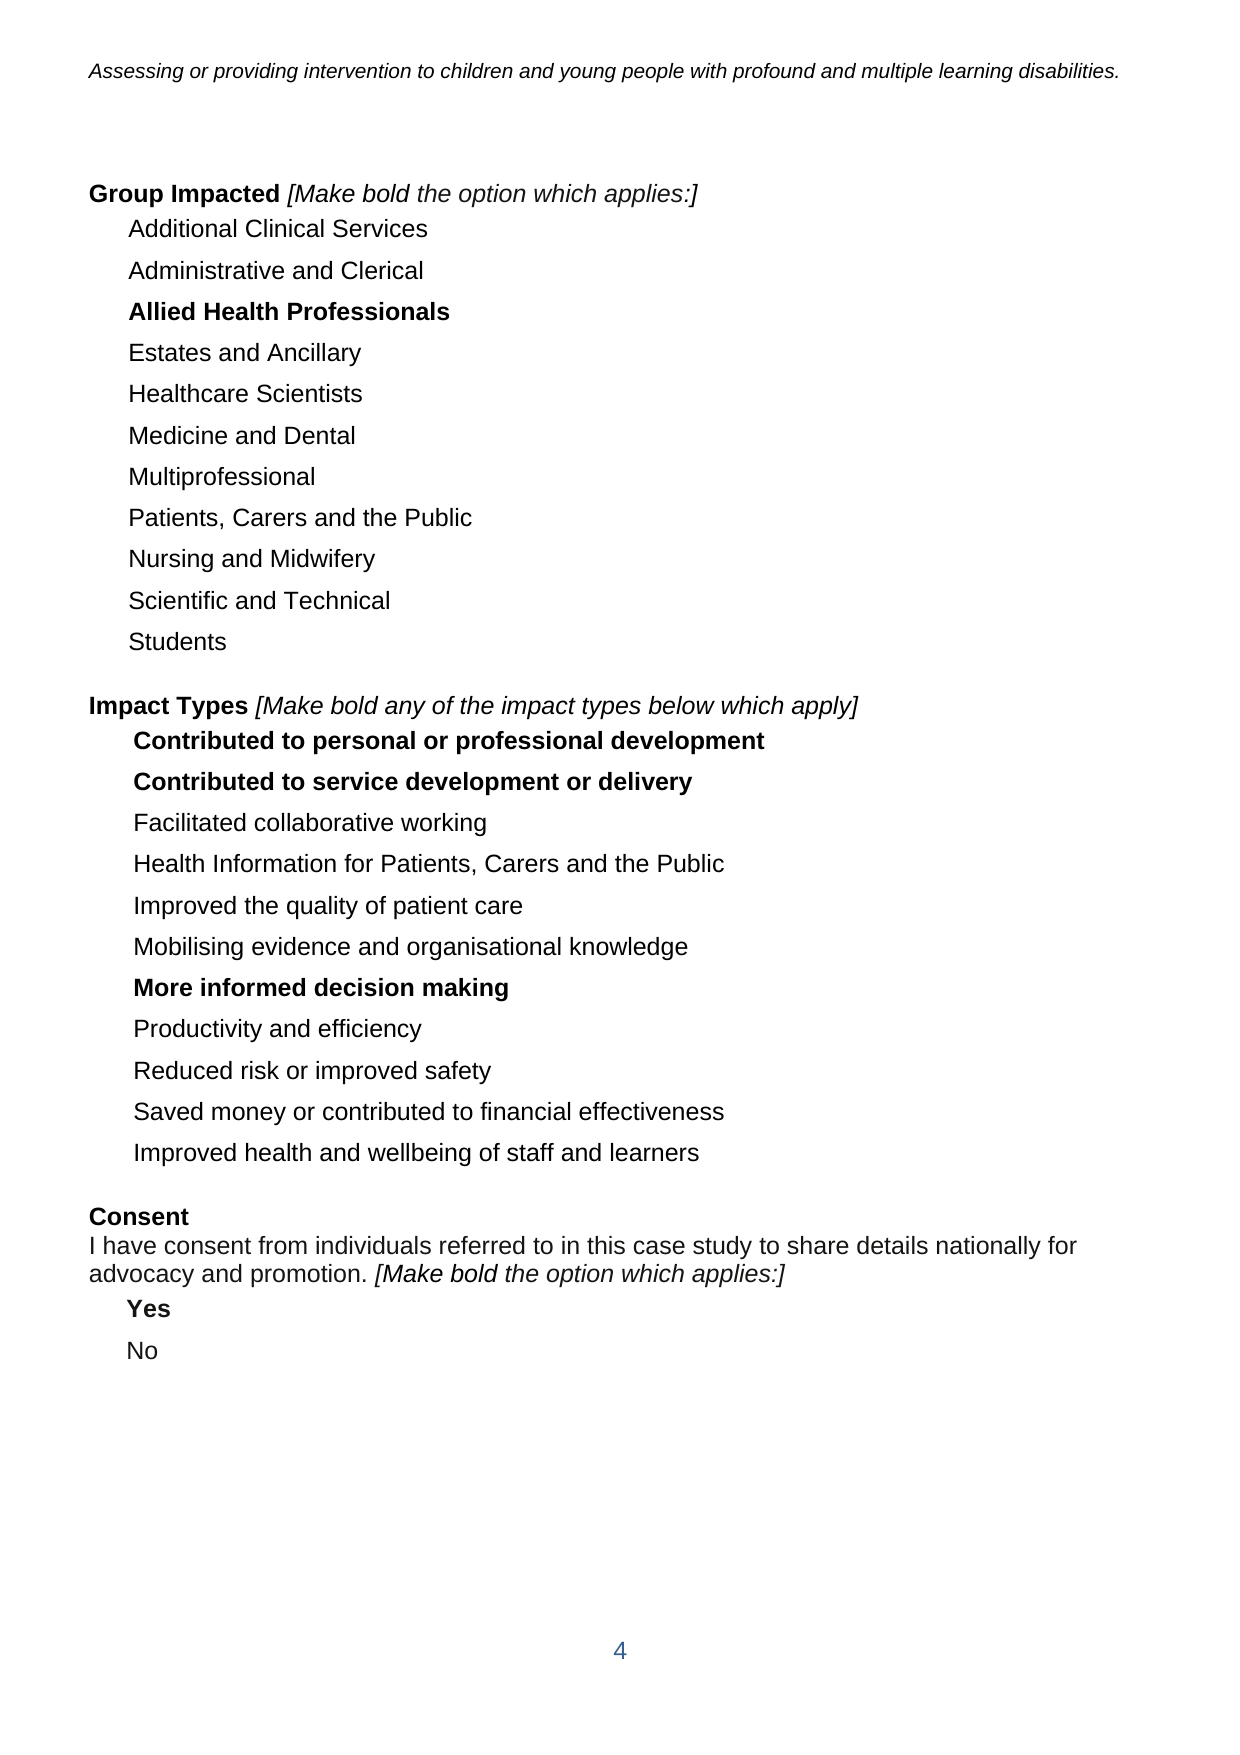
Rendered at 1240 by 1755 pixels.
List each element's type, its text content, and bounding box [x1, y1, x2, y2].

text Impact Types [Make bold any of the impact types below which apply] [89, 691, 1151, 719]
text No [126, 1336, 1151, 1364]
text Yes [126, 1294, 1151, 1323]
text Productivity and efficiency [133, 1014, 1151, 1043]
text Estates and Ancillary [128, 338, 1151, 367]
text Improved the quality of patient care [133, 891, 1151, 919]
text Group Impacted [Make bold the option which applies:] [89, 179, 1151, 208]
text Mobilising evidence and organisational knowledge [133, 932, 1151, 961]
text Saved money or contributed to financial effectiveness [133, 1097, 1151, 1126]
text Allied Health Professionals [128, 297, 1151, 326]
text I have consent from individuals referred to in this case study to share details nationally for advocacy and promotion. [Make bold the option which applies:] [89, 1231, 1151, 1288]
text Medicine and Dental [128, 421, 1151, 449]
text Contributed to personal or professional development [133, 726, 1151, 754]
text Contributed to service development or delivery [133, 767, 1151, 796]
text Additional Clinical Services [128, 214, 1151, 243]
text Healthcare Scientists [128, 379, 1151, 408]
text Consent [89, 1202, 1151, 1231]
text Improved health and wellbeing of staff and learners [133, 1138, 1151, 1167]
text Nursing and Midwifery [128, 544, 1151, 573]
text Multiprofessional [128, 462, 1151, 491]
text Scientific and Technical [128, 586, 1151, 614]
text More informed decision making [133, 973, 1151, 1002]
text Health Information for Patients, Carers and the Public [133, 849, 1151, 878]
text Patients, Carers and the Public [128, 503, 1151, 532]
text Students [128, 627, 1151, 656]
text Administrative and Clerical [128, 256, 1151, 284]
text Facilitated collaborative working [133, 808, 1151, 837]
text Reduced risk or improved safety [133, 1056, 1151, 1084]
